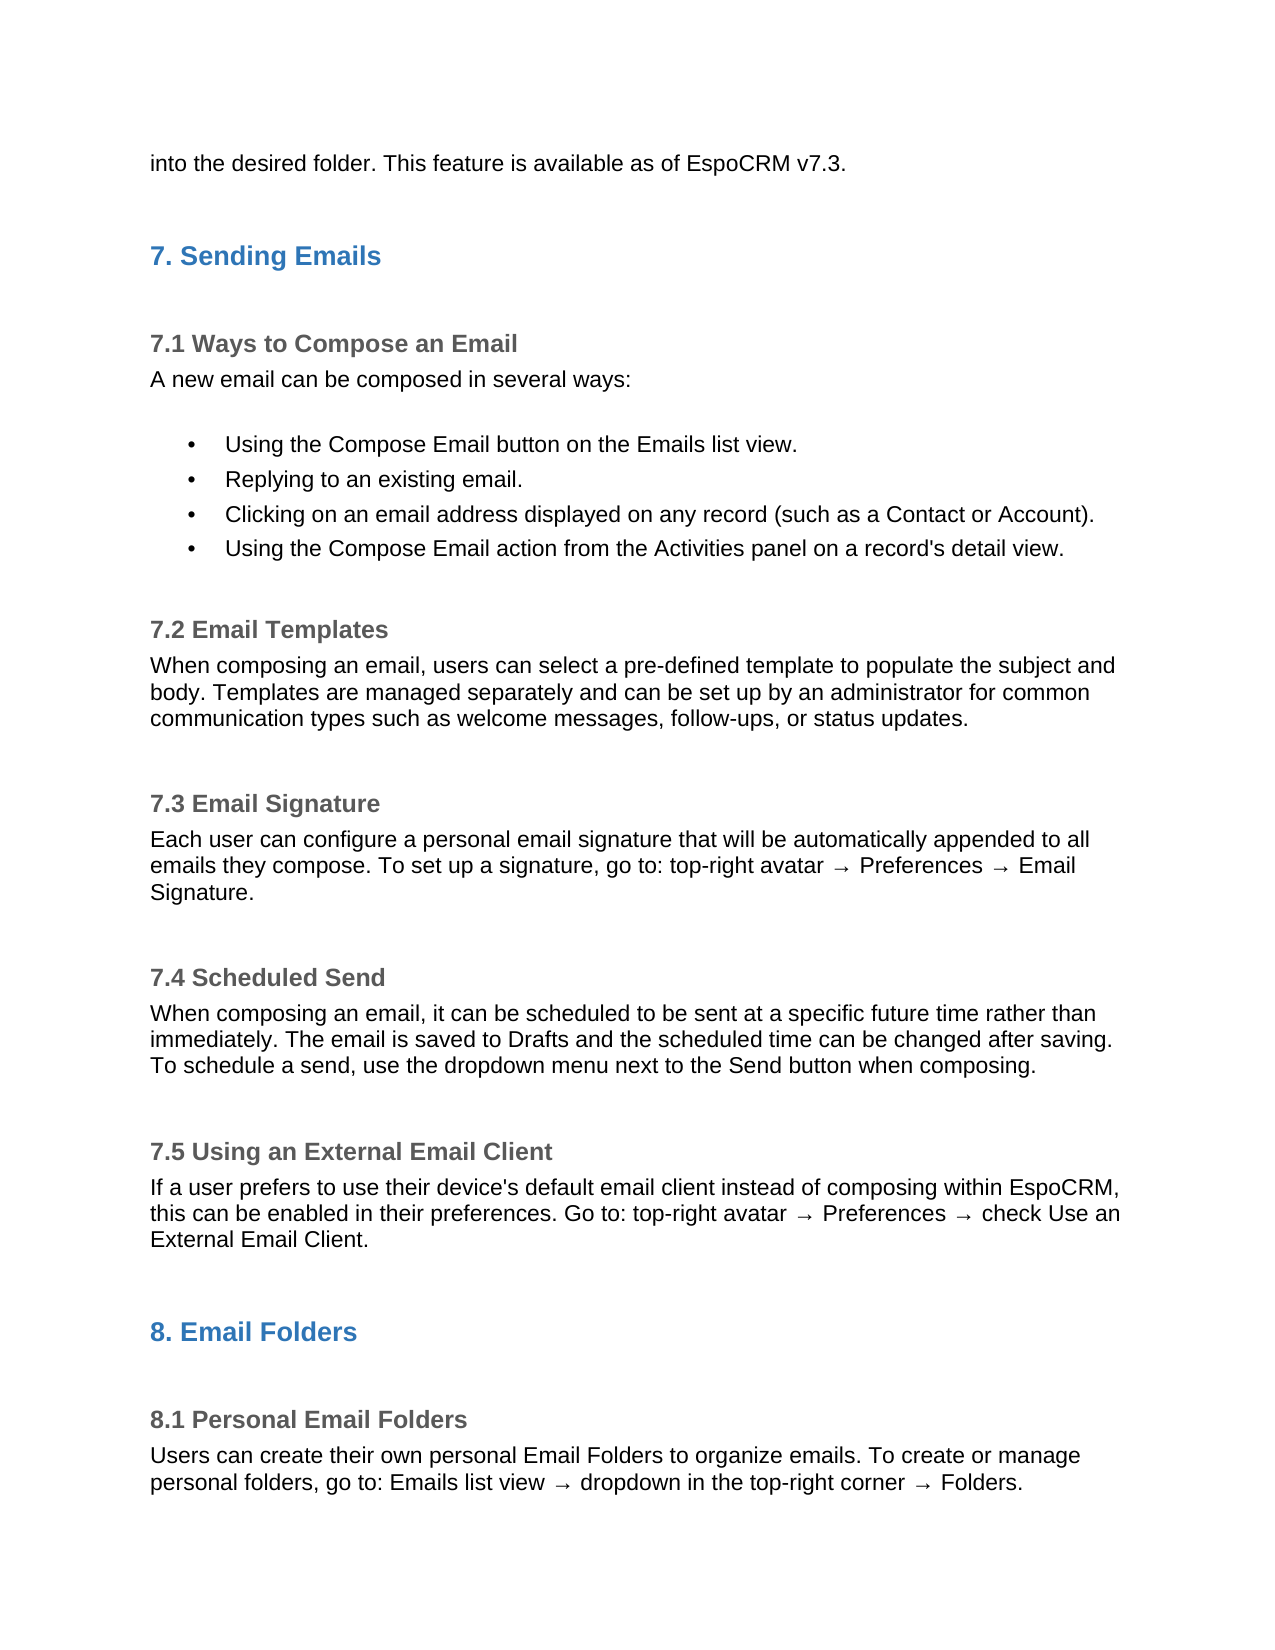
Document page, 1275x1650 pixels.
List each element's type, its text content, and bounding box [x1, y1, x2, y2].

subtitle 7.2 Email Templates [150, 615, 1125, 644]
text When composing an email, it can be scheduled to be sent at a specific future time rather than immediately. The email is saved to Drafts and the scheduled time can be changed after saving. To schedule a send, use the dropdown menu next to the Send button when composing. [150, 1000, 1125, 1079]
text into the desired folder. This feature is available as of EspoCRM v7.3. [150, 150, 1125, 176]
text A new email can be composed in several ways: [150, 366, 1125, 392]
text Users can create their own personal Email Folders to organize emails. To create or manage personal folders, go to: Emails list view → dropdown in the top-right corner → Folders. [150, 1442, 1125, 1495]
subtitle 8. Email Folders [150, 1316, 1125, 1348]
subtitle 7.3 Email Signature [150, 789, 1125, 818]
text Each user can configure a personal email signature that will be automatically appended to all emails they compose. To set up a signature, go to: top-right avatar → Preferences → Email Signature. [150, 826, 1125, 905]
subtitle 7.1 Ways to Compose an Email [150, 329, 1125, 358]
list Replying to an existing email. [187, 466, 1125, 492]
list Using the Compose Email action from the Activities panel on a record's detail view. [187, 535, 1125, 562]
text If a user prefers to use their device's default email client instead of composing within EspoCRM, this can be enabled in their preferences. Go to: top-right avatar → Preferences → check Use an External Email Client. [150, 1173, 1125, 1253]
subtitle 7. Sending Emails [150, 240, 1125, 271]
subtitle 8.1 Personal Email Folders [150, 1405, 1125, 1434]
text When composing an email, users can select a pre-defined template to populate the subject and body. Templates are managed separately and can be set up by an administrator for common communication types such as welcome messages, follow-ups, or status updates. [150, 652, 1125, 731]
subtitle 7.5 Using an External Email Client [150, 1136, 1125, 1165]
list Clicking on an email address displayed on any record (such as a Contact or Account). [187, 501, 1125, 527]
list Using the Compose Email button on the Emails list view. [187, 431, 1125, 458]
subtitle 7.4 Scheduled Send [150, 963, 1125, 991]
